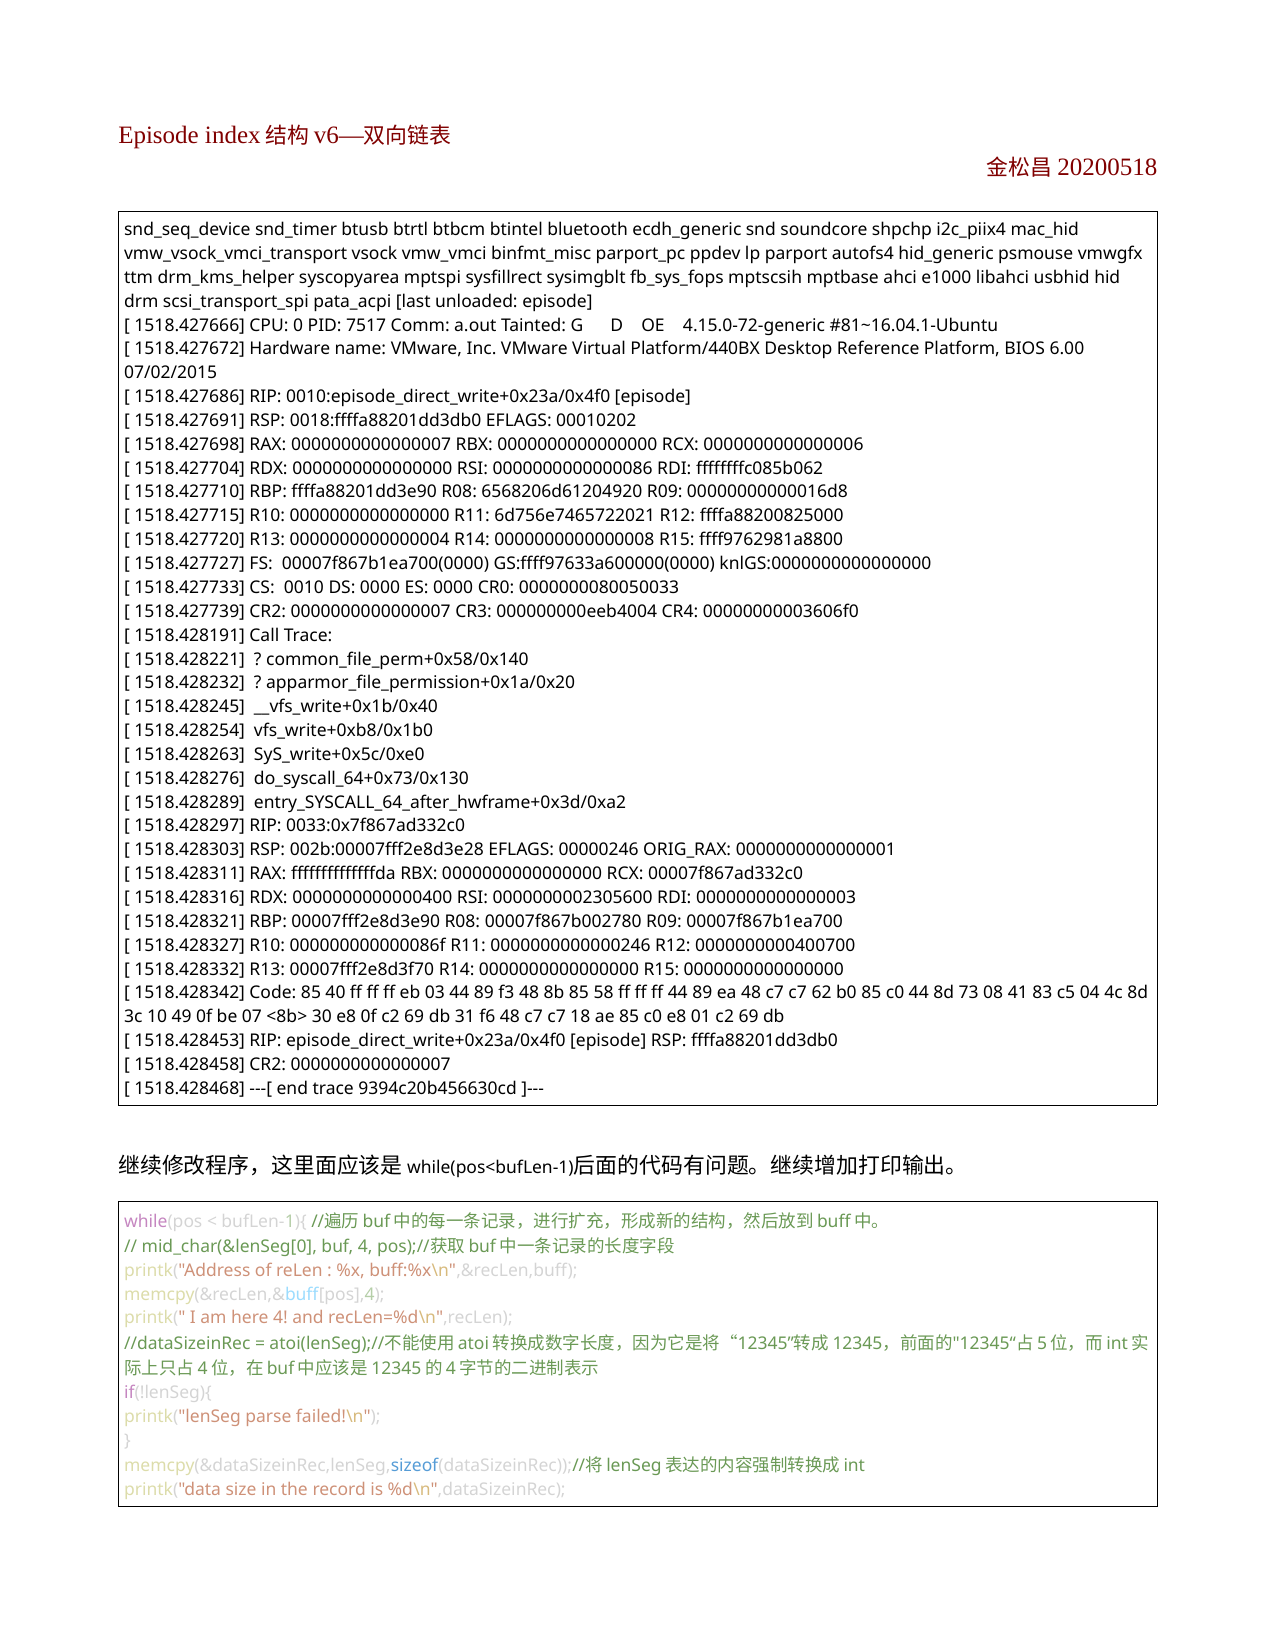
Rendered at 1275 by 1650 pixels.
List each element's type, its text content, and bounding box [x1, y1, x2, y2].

table_header while(pos < bufLen-1){ //遍历buf中的每一条记录，进行扩充，形成新的结构，然后放到buff中。 // mid_char(&lenSeg[0], buf, 4, pos);//获取buf中一条记录的长度字段 printk("Address of reLen : %x, buff:%x\n",&recLen,buff); memcpy(&recLen,&buff[pos],4); printk(" I am here 4! and recLen=%d\n",recLen); //dataSizeinRec = atoi(lenSeg);//不能使用atoi转换成数字长度，因为它是将“12345”转成12345，前面的"12345“占5位，而int实际上只占4位，在buf中应该是12345的4字节的二进制表示 if(!lenSeg){ printk("lenSeg parse failed!\n"); } memcpy(&dataSizeinRec,lenSeg,sizeof(dataSizeinRec));//将lenSeg表达的内容强制转换成int printk("data size in the record is %d\n",dataSizeinRec); [119, 1202, 1157, 1506]
text 继续修改程序，这里面应该是while(pos<bufLen-1)后面的代码有问题。继续增加打印输出。 [118, 1148, 1157, 1180]
table_header snd_seq_device snd_timer btusb btrtl btbcm btintel bluetooth ecdh_generic snd soundcore shpchp i2c_piix4 mac_hid vmw_vsock_vmci_transport vsock vmw_vmci binfmt_misc parport_pc ppdev lp parport autofs4 hid_generic psmouse vmwgfx ttm drm_kms_helper syscopyarea mptspi sysfillrect sysimgblt fb_sys_fops mptscsih mptbase ahci e1000 libahci usbhid hid drm scsi_transport_spi pata_acpi [last unloaded: episode] [ 1518.427666] CPU: 0 PID: 7517 Comm: a.out Tainted: G D OE 4.15.0-72-generic #81~16.04.1-Ubuntu [ 1518.427672] Hardware name: VMware, Inc. VMware Virtual Platform/440BX Desktop Reference Platform, BIOS 6.00 07/02/2015 [ 1518.427686] RIP: 0010:episode_direct_write+0x23a/0x4f0 [episode] [ 1518.427691] RSP: 0018:ffffa88201dd3db0 EFLAGS: 00010202 [ 1518.427698] RAX: 0000000000000007 RBX: 0000000000000000 RCX: 0000000000000006 [ 1518.427704] RDX: 0000000000000000 RSI: 0000000000000086 RDI: ffffffffc085b062 [ 1518.427710] RBP: ffffa88201dd3e90 R08: 6568206d61204920 R09: 00000000000016d8 [ 1518.427715] R10: 0000000000000000 R11: 6d756e7465722021 R12: ffffa88200825000 [ 1518.427720] R13: 0000000000000004 R14: 0000000000000008 R15: ffff9762981a8800 [ 1518.427727] FS: 00007f867b1ea700(0000) GS:ffff97633a600000(0000) knlGS:0000000000000000 [ 1518.427733] CS: 0010 DS: 0000 ES: 0000 CR0: 0000000080050033 [ 1518.427739] CR2: 0000000000000007 CR3: 000000000eeb4004 CR4: 00000000003606f0 [ 1518.428191] Call Trace: [ 1518.428221] ? common_file_perm+0x58/0x140 [ 1518.428232] ? apparmor_file_permission+0x1a/0x20 [ 1518.428245] __vfs_write+0x1b/0x40 [ 1518.428254] vfs_write+0xb8/0x1b0 [ 1518.428263] SyS_write+0x5c/0xe0 [ 1518.428276] do_syscall_64+0x73/0x130 [ 1518.428289] entry_SYSCALL_64_after_hwframe+0x3d/0xa2 [ 1518.428297] RIP: 0033:0x7f867ad332c0 [ 1518.428303] RSP: 002b:00007fff2e8d3e28 EFLAGS: 00000246 ORIG_RAX: 0000000000000001 [ 1518.428311] RAX: ffffffffffffffda RBX: 0000000000000000 RCX: 00007f867ad332c0 [ 1518.428316] RDX: 0000000000000400 RSI: 0000000002305600 RDI: 0000000000000003 [ 1518.428321] RBP: 00007fff2e8d3e90 R08: 00007f867b002780 R09: 00007f867b1ea700 [ 1518.428327] R10: 000000000000086f R11: 0000000000000246 R12: 0000000000400700 [ 1518.428332] R13: 00007fff2e8d3f70 R14: 0000000000000000 R15: 0000000000000000 [ 1518.428342] Code: 85 40 ff ff ff eb 03 44 89 f3 48 8b 85 58 ff ff ff 44 89 ea 48 c7 c7 62 b0 85 c0 44 8d 73 08 41 83 c5 04 4c 8d 3c 10 49 0f be 07 <8b> 30 e8 0f c2 69 db 31 f6 48 c7 c7 18 ae 85 c0 e8 01 c2 69 db [ 1518.428453] RIP: episode_direct_write+0x23a/0x4f0 [episode] RSP: ffffa88201dd3db0 [ 1518.428458] CR2: 0000000000000007 [ 1518.428468] ---[ end trace 9394c20b456630cd ]--- [119, 212, 1157, 1105]
